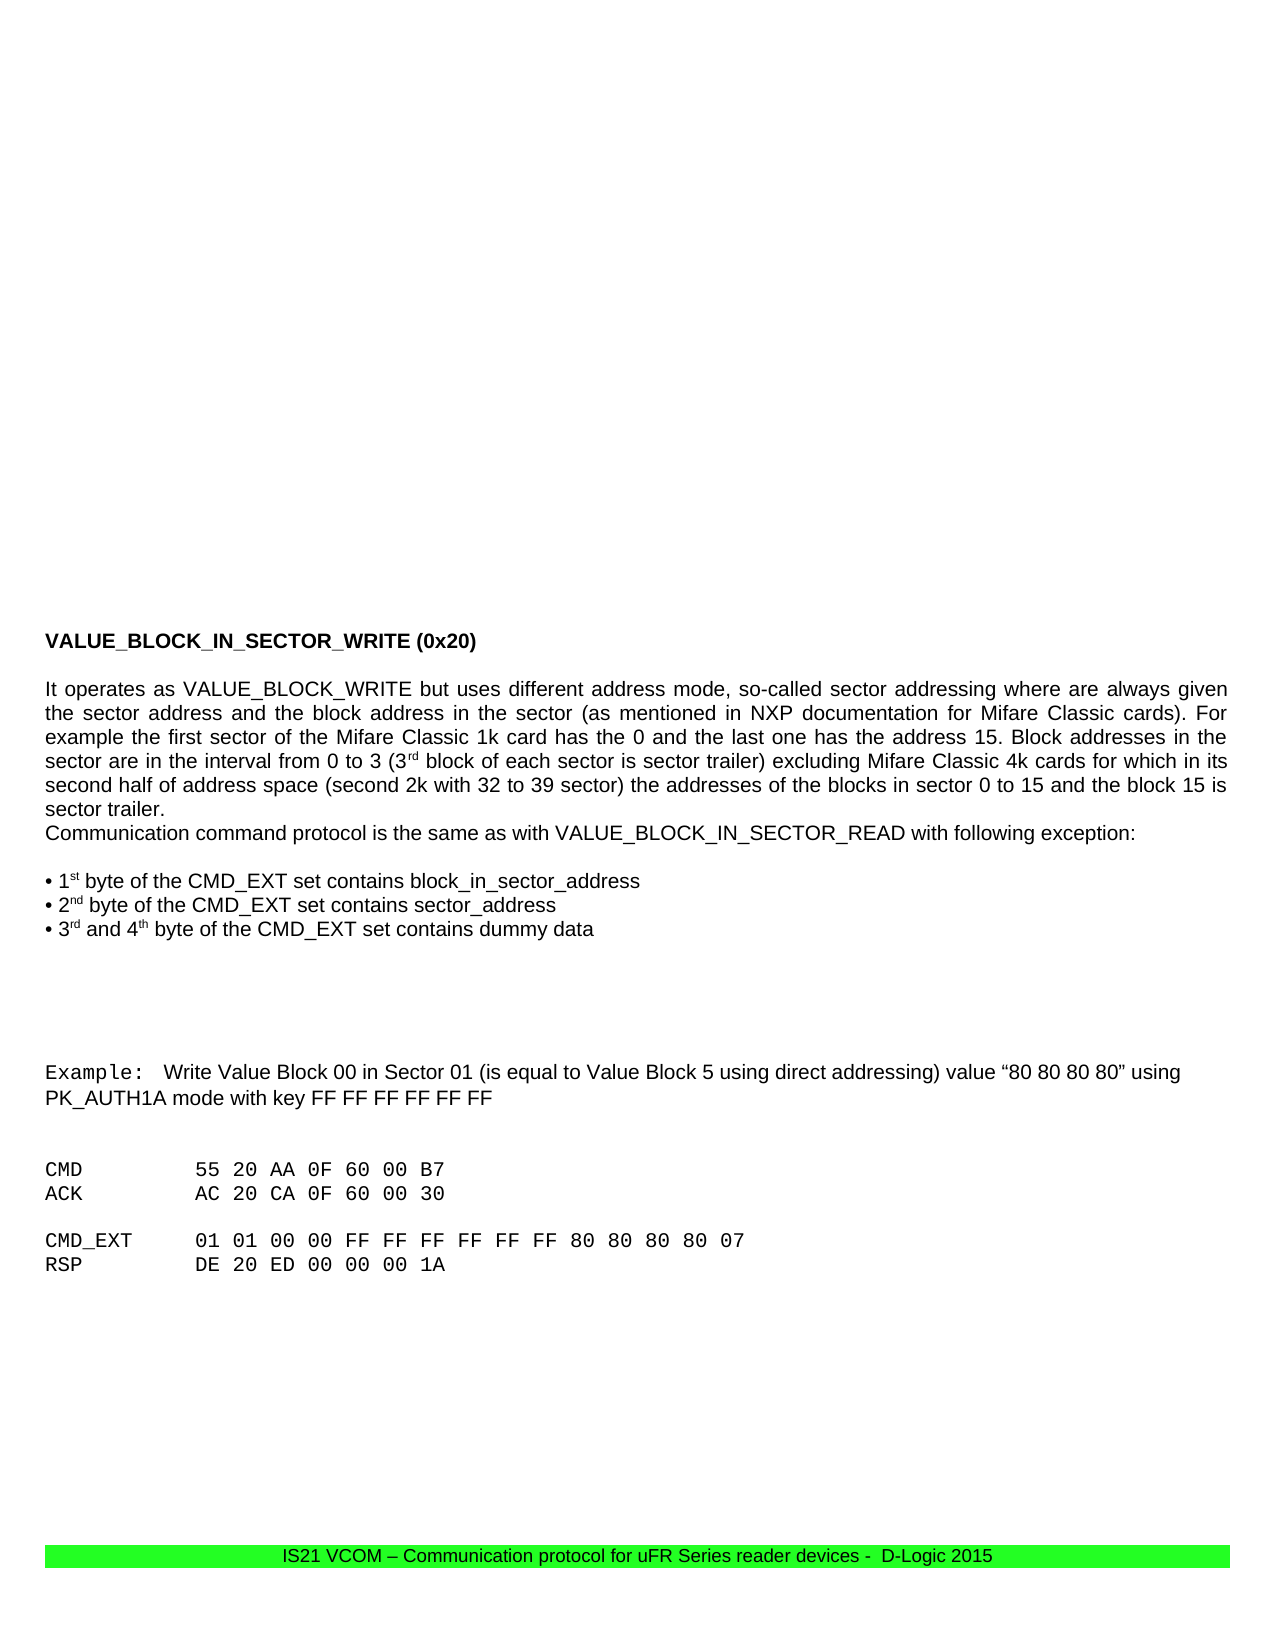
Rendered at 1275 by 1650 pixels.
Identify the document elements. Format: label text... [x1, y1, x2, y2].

text • 1st byte of the CMD_EXT set contains block_in_sector_address [45, 869, 1230, 893]
text • 3rd and 4th byte of the CMD_EXT set contains dummy data [45, 917, 1230, 941]
text CMD 55 20 AA 0F 60 00 B7 [45, 1159, 1230, 1183]
text Example: Write Value Block 00 in Sector 01 (is equal to Value Block 5 using direct addressing) value “80 80 80 80” using PK_AUTH1A mode with key FF FF FF FF FF FF [45, 1060, 1230, 1112]
text CMD_EXT 01 01 00 00 FF FF FF FF FF FF 80 80 80 80 07 [45, 1230, 1230, 1254]
text RSP DE 20 ED 00 00 00 1A [45, 1254, 1230, 1277]
text • 2nd byte of the CMD_EXT set contains sector_address [45, 893, 1230, 917]
text It operates as VALUE_BLOCK_WRITE but uses different address mode, so-called sector addressing where are always given the sector address and the block address in the sector (as mentioned in NXP documentation for Mifare Classic cards). For example the first sector of the Mifare Classic 1k card has the 0 and the last one has the address 15. Block addresses in the sector are in the interval from 0 to 3 (3rd block of each sector is sector trailer) excluding Mifare Classic 4k cards for which in its second half of address space (second 2k with 32 to 39 sector) the addresses of the blocks in sector 0 to 15 and the block 15 is sector trailer. [45, 677, 1230, 821]
text Communication command protocol is the same as with VALUE_BLOCK_IN_SECTOR_READ with following exception: [45, 821, 1230, 845]
text VALUE_BLOCK_IN_SECTOR_WRITE (0x20) [45, 629, 1230, 653]
text ACK AC 20 CA 0F 60 00 30 [45, 1183, 1230, 1206]
